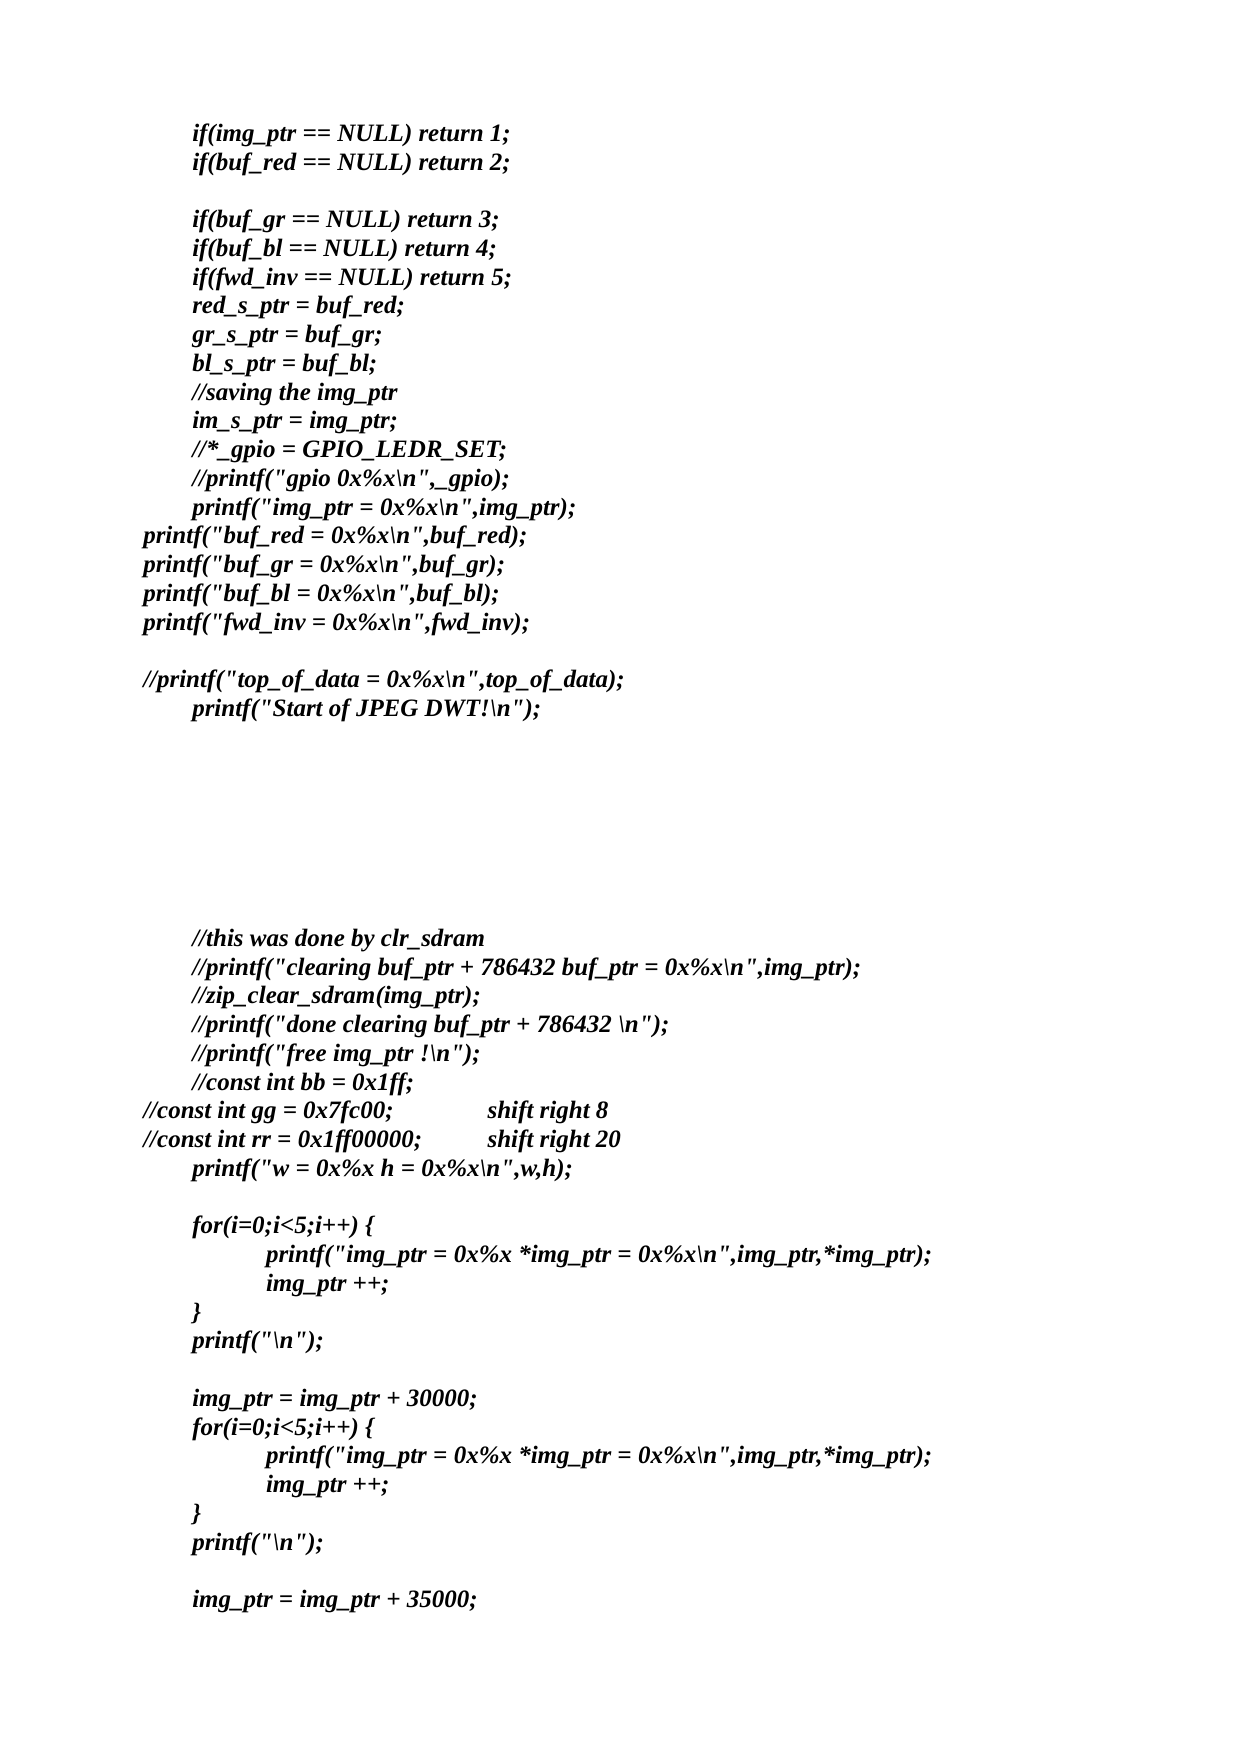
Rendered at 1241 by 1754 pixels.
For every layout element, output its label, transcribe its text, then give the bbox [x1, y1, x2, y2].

text for(i=0;i<5;i++) { [118, 1412, 1122, 1441]
text printf("buf_red = 0x%x\n",buf_red); [118, 521, 1122, 549]
text bl_s_ptr = buf_bl; [118, 348, 1122, 377]
text } [118, 1297, 1122, 1326]
text if(buf_red == NULL) return 2; [118, 147, 1122, 176]
text //*_gpio = GPIO_LEDR_SET; [118, 434, 1122, 463]
text //printf("done clearing buf_ptr + 786432 \n"); [118, 1009, 1122, 1038]
text //printf("free img_ptr !\n"); [118, 1038, 1122, 1067]
text printf("img_ptr = 0x%x *img_ptr = 0x%x\n",img_ptr,*img_ptr); [118, 1239, 1122, 1268]
text printf("fwd_inv = 0x%x\n",fwd_inv); [118, 607, 1122, 636]
text //printf("clearing buf_ptr + 786432 buf_ptr = 0x%x\n",img_ptr); [118, 952, 1122, 981]
text printf("buf_bl = 0x%x\n",buf_bl); [118, 578, 1122, 607]
text //saving the img_ptr [118, 377, 1122, 406]
text //const int gg = 0x7fc00; shift right 8 [118, 1096, 1122, 1124]
text //printf("gpio 0x%x\n",_gpio); [118, 463, 1122, 492]
text if(fwd_inv == NULL) return 5; [118, 262, 1122, 291]
text if(buf_bl == NULL) return 4; [118, 233, 1122, 262]
text //this was done by clr_sdram [118, 923, 1122, 952]
text } [118, 1498, 1122, 1527]
text printf("Start of JPEG DWT!\n"); [118, 693, 1122, 722]
text red_s_ptr = buf_red; [118, 291, 1122, 319]
text //const int bb = 0x1ff; [118, 1067, 1122, 1096]
text printf("img_ptr = 0x%x\n",img_ptr); [118, 492, 1122, 521]
text printf("w = 0x%x h = 0x%x\n",w,h); [118, 1153, 1122, 1182]
text if(buf_gr == NULL) return 3; [118, 204, 1122, 233]
text printf("buf_gr = 0x%x\n",buf_gr); [118, 549, 1122, 578]
text img_ptr = img_ptr + 30000; [118, 1383, 1122, 1412]
text //printf("top_of_data = 0x%x\n",top_of_data); [118, 664, 1122, 693]
text im_s_ptr = img_ptr; [118, 406, 1122, 434]
text img_ptr = img_ptr + 35000; [118, 1584, 1122, 1613]
text printf("\n"); [118, 1326, 1122, 1354]
text for(i=0;i<5;i++) { [118, 1211, 1122, 1239]
text printf("\n"); [118, 1527, 1122, 1556]
text if(img_ptr == NULL) return 1; [118, 118, 1122, 147]
text img_ptr ++; [118, 1469, 1122, 1498]
text printf("img_ptr = 0x%x *img_ptr = 0x%x\n",img_ptr,*img_ptr); [118, 1441, 1122, 1469]
text img_ptr ++; [118, 1268, 1122, 1297]
text gr_s_ptr = buf_gr; [118, 319, 1122, 348]
text //const int rr = 0x1ff00000; shift right 20 [118, 1124, 1122, 1153]
text //zip_clear_sdram(img_ptr); [118, 981, 1122, 1009]
